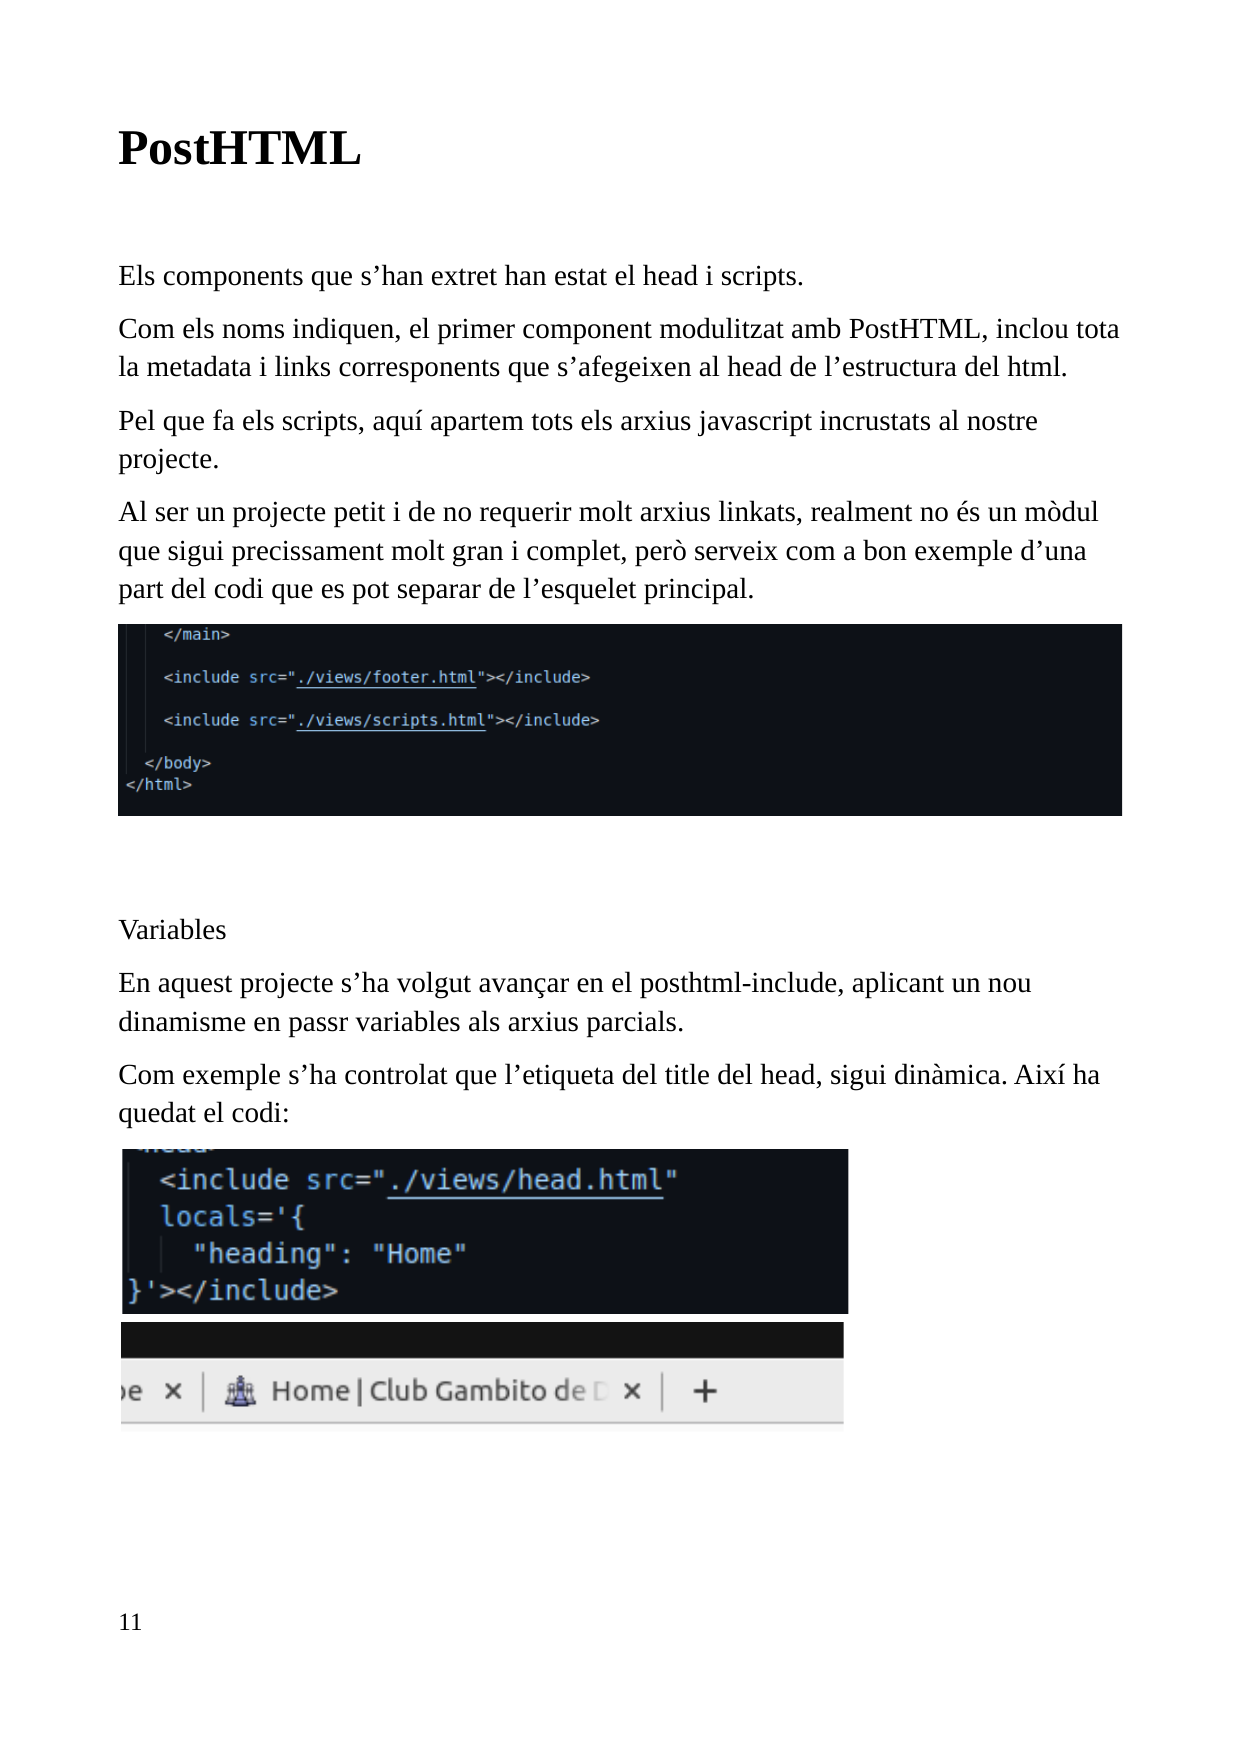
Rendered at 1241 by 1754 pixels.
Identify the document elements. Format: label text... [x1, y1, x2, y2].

text Com els noms indiquen, el primer component modulitzat amb PostHTML, inclou tota la metadata i links corresponents que s’afegeixen al head de l’estructura del html. [118, 311, 1122, 383]
picture [118, 624, 1123, 816]
text Els components que s’han extret han estat el head i scripts. [118, 258, 1122, 291]
text Al ser un projecte petit i de no requerir molt arxius linkats, realment no és un mòdul que sigui precissament molt gran i complet, però serveix com a bon exemple d’una part del codi que es pot separar de l’esquelet principal. [118, 494, 1122, 605]
text Pel que fa els scripts, aquí apartem tots els arxius javascript incrustats al nostre projecte. [118, 403, 1122, 475]
text Variables [118, 912, 1122, 946]
subtitle PostHTML [118, 118, 1122, 176]
picture [122, 1149, 849, 1314]
text Com exemple s’ha controlat que l’etiqueta del title del head, sigui dinàmica. Així ha quedat el codi: [118, 1057, 1122, 1167]
picture [121, 1322, 844, 1486]
text En aquest projecte s’ha volgut avançar en el posthtml-include, aplicant un nou dinamisme en passr variables als arxius parcials. [118, 965, 1122, 1037]
